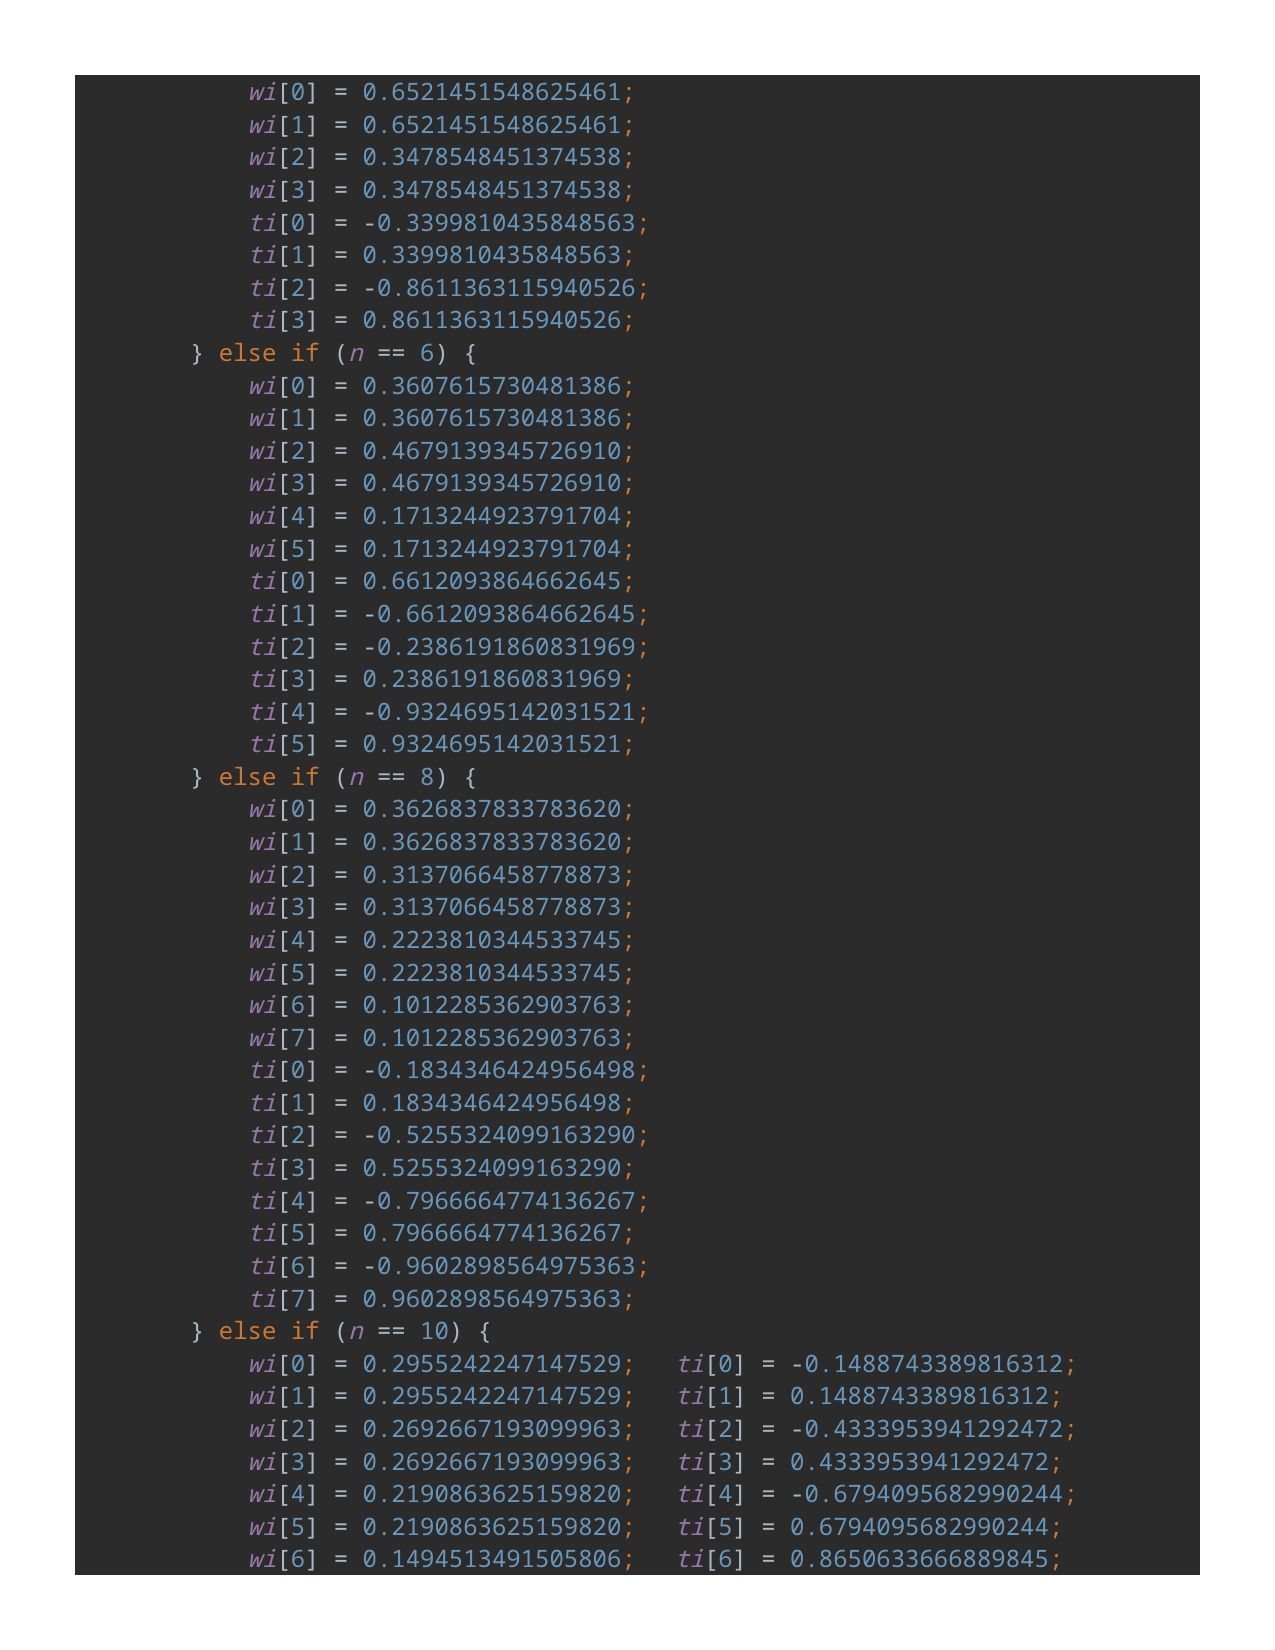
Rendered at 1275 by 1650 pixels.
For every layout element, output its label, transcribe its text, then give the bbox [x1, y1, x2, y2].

text wi[0] = 0.6521451548625461; wi[1] = 0.6521451548625461; wi[2] = 0.3478548451374538; wi[3] = 0.3478548451374538; ti[0] = -0.3399810435848563; ti[1] = 0.3399810435848563; ti[2] = -0.8611363115940526; ti[3] = 0.8611363115940526; } else if (n == 6) { wi[0] = 0.3607615730481386; wi[1] = 0.3607615730481386; wi[2] = 0.4679139345726910; wi[3] = 0.4679139345726910; wi[4] = 0.1713244923791704; wi[5] = 0.1713244923791704; ti[0] = 0.6612093864662645; ti[1] = -0.6612093864662645; ti[2] = -0.2386191860831969; ti[3] = 0.2386191860831969; ti[4] = -0.9324695142031521; ti[5] = 0.9324695142031521; } else if (n == 8) { wi[0] = 0.3626837833783620; wi[1] = 0.3626837833783620; wi[2] = 0.3137066458778873; wi[3] = 0.3137066458778873; wi[4] = 0.2223810344533745; wi[5] = 0.2223810344533745; wi[6] = 0.1012285362903763; wi[7] = 0.1012285362903763; ti[0] = -0.1834346424956498; ti[1] = 0.1834346424956498; ti[2] = -0.5255324099163290; ti[3] = 0.5255324099163290; ti[4] = -0.7966664774136267; ti[5] = 0.7966664774136267; ti[6] = -0.9602898564975363; ti[7] = 0.9602898564975363; } else if (n == 10) { wi[0] = 0.2955242247147529; ti[0] = -0.1488743389816312; wi[1] = 0.2955242247147529; ti[1] = 0.1488743389816312; wi[2] = 0.2692667193099963; ti[2] = -0.4333953941292472; wi[3] = 0.2692667193099963; ti[3] = 0.4333953941292472; wi[4] = 0.2190863625159820; ti[4] = -0.6794095682990244; wi[5] = 0.2190863625159820; ti[5] = 0.6794095682990244; wi[6] = 0.1494513491505806; ti[6] = 0.8650633666889845; [75, 75, 1200, 1575]
